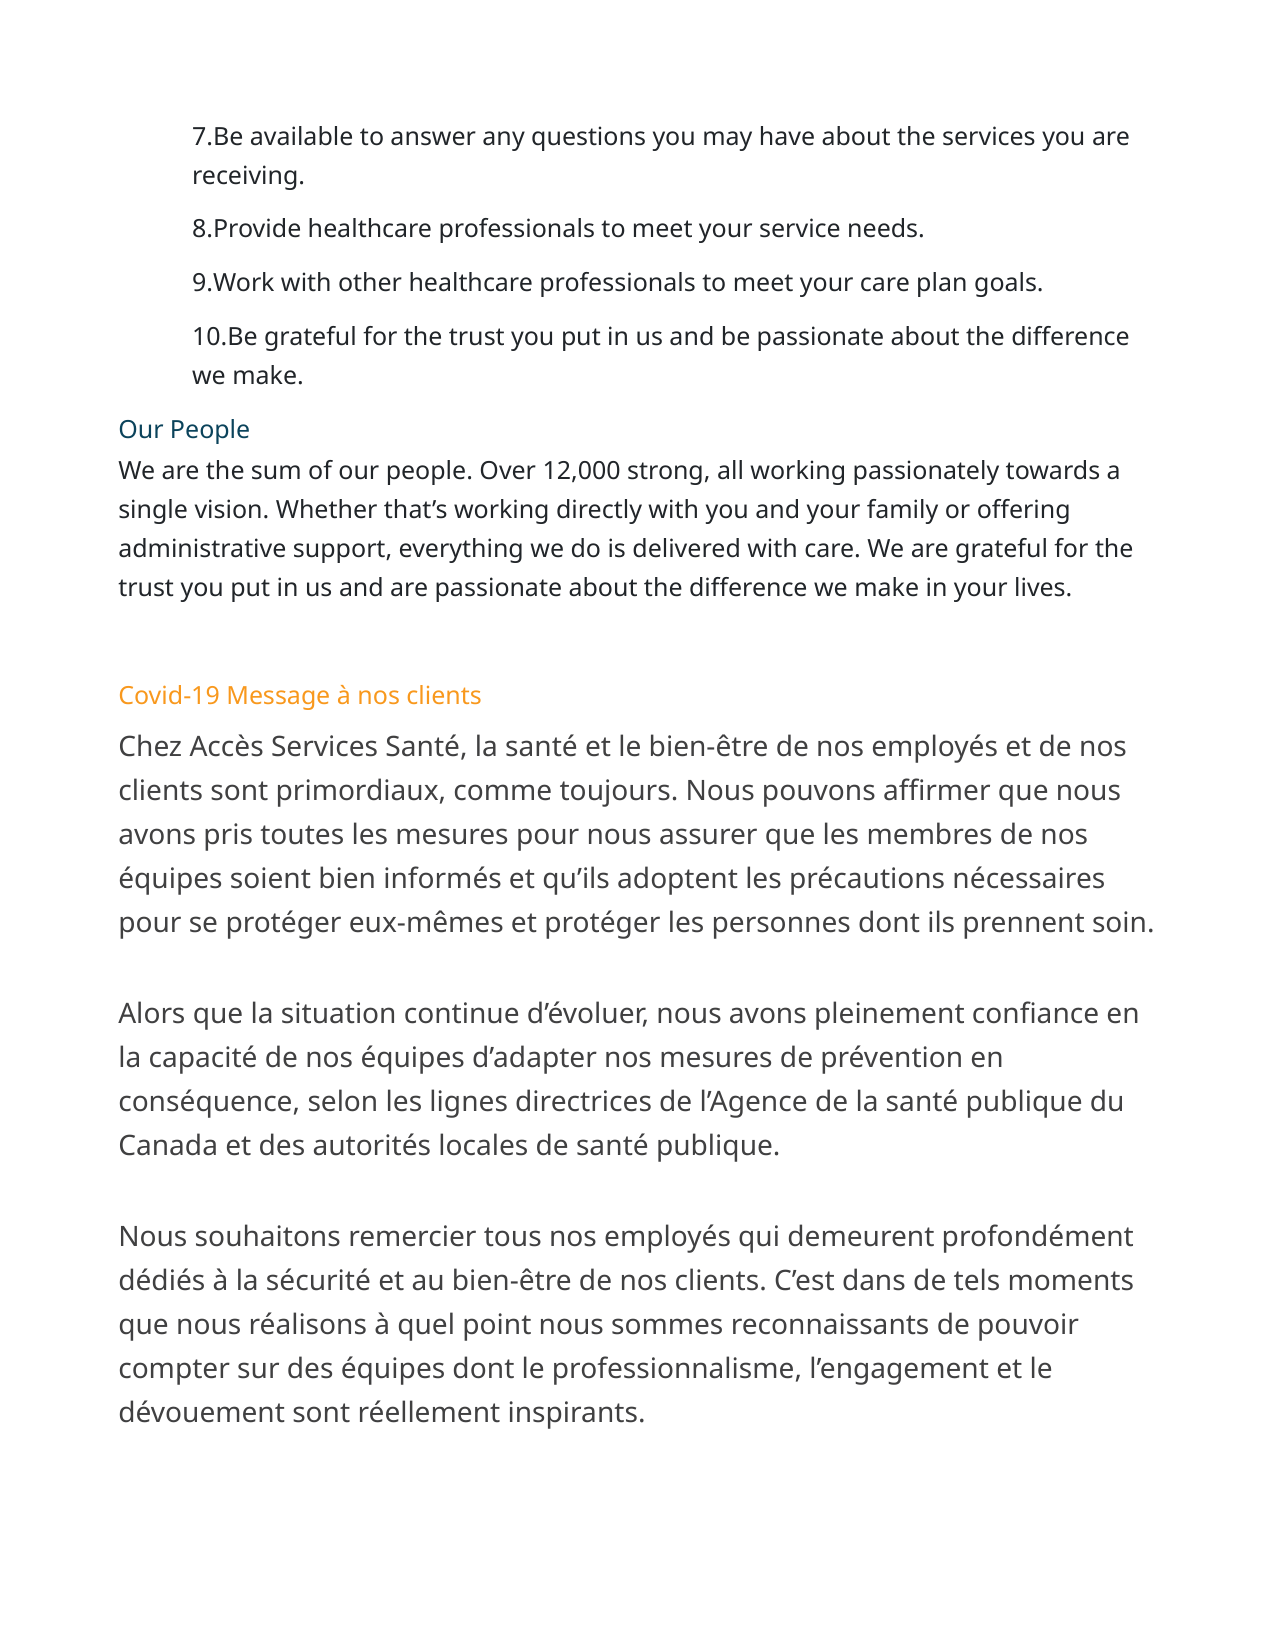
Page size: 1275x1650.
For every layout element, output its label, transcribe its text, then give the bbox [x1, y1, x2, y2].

text Nous souhaitons remercier tous nos employés qui demeurent profondément dédiés à la sécurité et au bien-être de nos clients. C’est dans de tels moments que nous réalisons à quel point nous sommes reconnaissants de pouvoir compter sur des équipes dont le professionnalisme, l’engagement et le dévouement sont réellement inspirants. [118, 1216, 1157, 1431]
list Provide healthcare professionals to meet your service needs. [118, 211, 1157, 245]
text Chez Accès Services Santé, la santé et le bien-être de nos employés et de nos clients sont primordiaux, comme toujours. Nous pouvons affirmer que nous avons pris toutes les mesures pour nous assurer que les membres de nos équipes soient bien informés et qu’ils adoptent les précautions nécessaires pour se protéger eux-mêmes et protéger les personnes dont ils prennent soin. [118, 726, 1157, 941]
list Work with other healthcare professionals to meet your care plan goals. [118, 265, 1157, 299]
text Alors que la situation continue d’évoluer, nous avons pleinement confiance en la capacité de nos équipes d’adapter nos mesures de prévention en conséquence, selon les lignes directrices de l’Agence de la santé publique du Canada et des autorités locales de santé publique. [118, 993, 1157, 1164]
list Be available to answer any questions you may have about the services you are receiving. [118, 118, 1157, 191]
text We are the sum of our people. Over 12,000 strong, all working passionately towards a single vision. Whether that’s working directly with you and your family or offering administrative support, everything we do is delivered with care. We are grateful for the trust you put in us and are passionate about the difference we make in your lives. [118, 452, 1157, 604]
subtitle Our People [118, 411, 1157, 446]
list Be grateful for the trust you put in us and be passionate about the difference we make. [118, 318, 1157, 392]
subtitle Covid-19 Message à nos clients [118, 677, 1157, 711]
